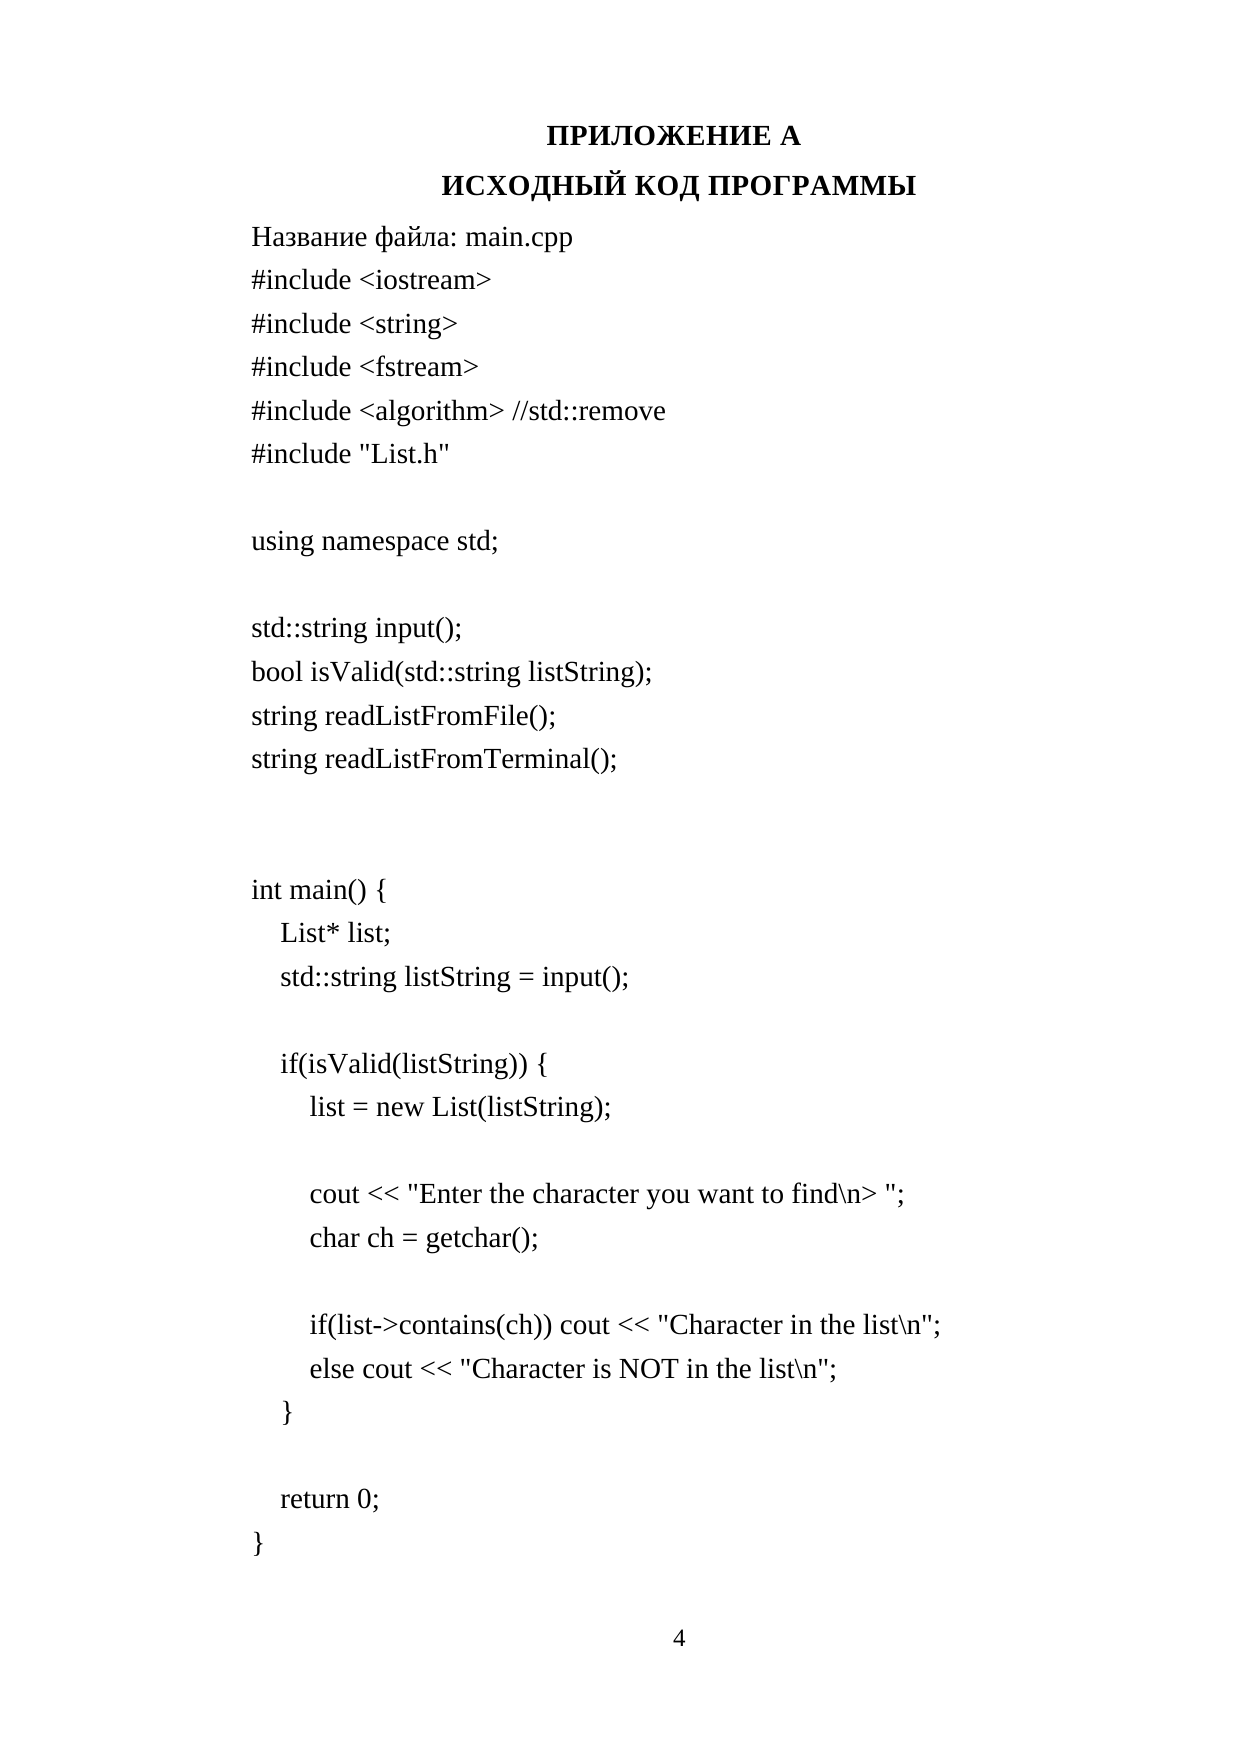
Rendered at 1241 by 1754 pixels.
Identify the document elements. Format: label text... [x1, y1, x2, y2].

text std::string input(); [177, 611, 1181, 644]
text int main() { [177, 872, 1181, 905]
text Название файла: main.cpp [177, 219, 1181, 252]
text #include <iostream> [177, 262, 1181, 296]
text return 0; [177, 1481, 1181, 1515]
text #include <algorithm> //std::remove [177, 393, 1181, 426]
text else cout << "Character is NOT in the list\n"; [177, 1351, 1181, 1384]
text std::string listString = input(); [177, 959, 1181, 992]
text } [177, 1394, 1181, 1428]
text Приложение А [473, 118, 1181, 152]
text #include "List.h" [177, 436, 1181, 470]
text using namespace std; [177, 523, 1181, 557]
text List* list; [177, 915, 1181, 949]
text char ch = getchar(); [177, 1220, 1181, 1254]
text } [177, 1525, 1181, 1558]
text string readListFromFile(); [177, 698, 1181, 731]
text cout << "Enter the character you want to find\n> "; [177, 1177, 1181, 1210]
text #include <fstream> [177, 349, 1181, 383]
text if(list->contains(ch)) cout << "Character in the list\n"; [177, 1307, 1181, 1341]
text bool isValid(std::string listString); [177, 654, 1181, 688]
text #include <string> [177, 306, 1181, 339]
text list = new List(listString); [177, 1089, 1181, 1123]
text if(isValid(listString)) { [177, 1046, 1181, 1079]
text исходный код программы [177, 168, 1181, 202]
text string readListFromTerminal(); [177, 741, 1181, 775]
